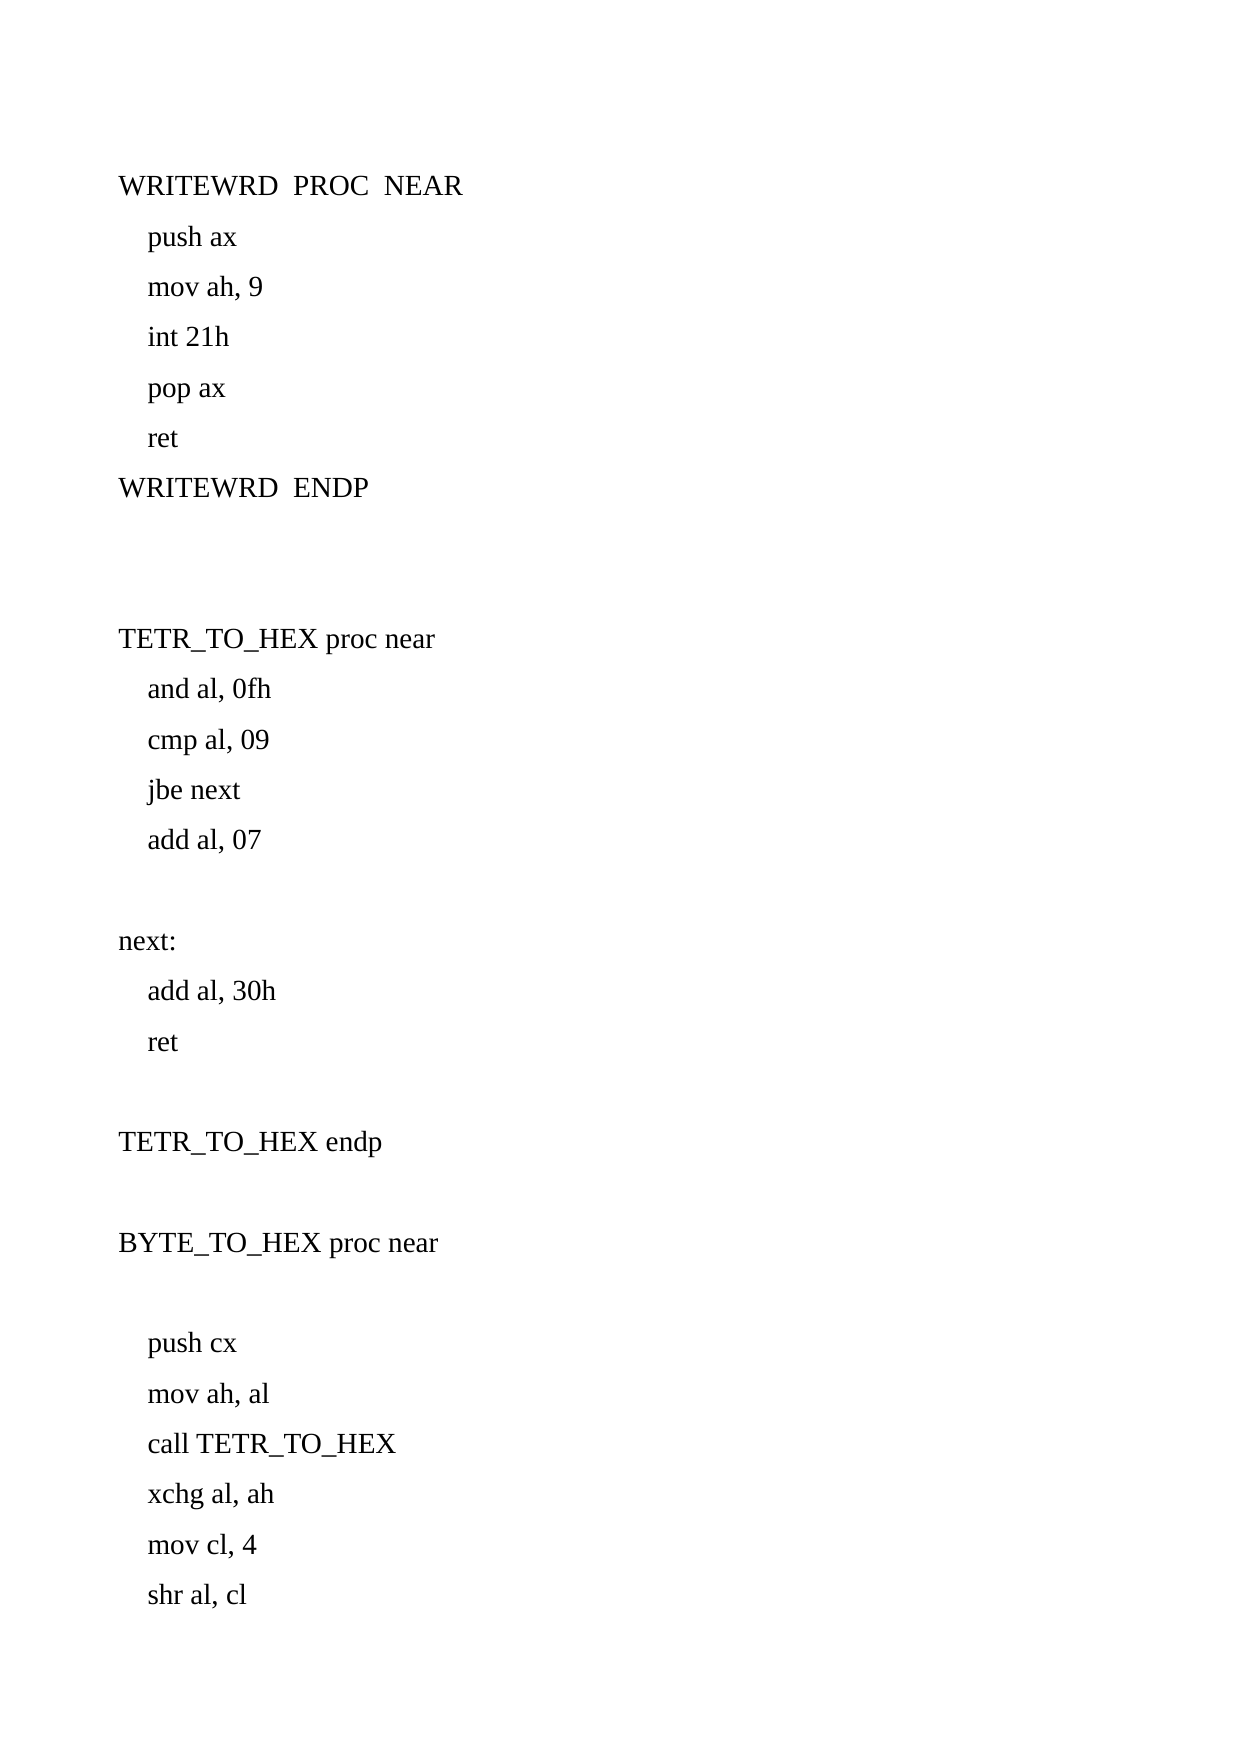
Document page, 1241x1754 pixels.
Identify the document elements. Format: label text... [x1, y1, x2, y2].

text pop ax [118, 370, 1122, 403]
text BYTE_TO_HEX proc near [118, 1225, 1122, 1258]
text ret [118, 420, 1122, 453]
text int 21h [118, 319, 1122, 353]
text mov cl, 4 [118, 1527, 1122, 1560]
text add al, 30h [118, 973, 1122, 1007]
text mov ah, 9 [118, 269, 1122, 303]
text TETR_TO_HEX endp [118, 1124, 1122, 1158]
text push ax [118, 219, 1122, 252]
text cmp al, 09 [118, 722, 1122, 755]
text mov ah, al [118, 1376, 1122, 1409]
text next: [118, 923, 1122, 957]
text TETR_TO_HEX proc near [118, 621, 1122, 655]
text jbe next [118, 772, 1122, 806]
text ret [118, 1024, 1122, 1057]
text and al, 0fh [118, 672, 1122, 705]
text xchg al, ah [118, 1477, 1122, 1510]
text call TETR_TO_HEX [118, 1426, 1122, 1460]
text push cx [118, 1326, 1122, 1359]
text WRITEWRD ENDP [118, 470, 1122, 504]
text WRITEWRD PROC NEAR [118, 168, 1122, 202]
text add al, 07 [118, 822, 1122, 856]
text shr al, cl [118, 1577, 1122, 1611]
